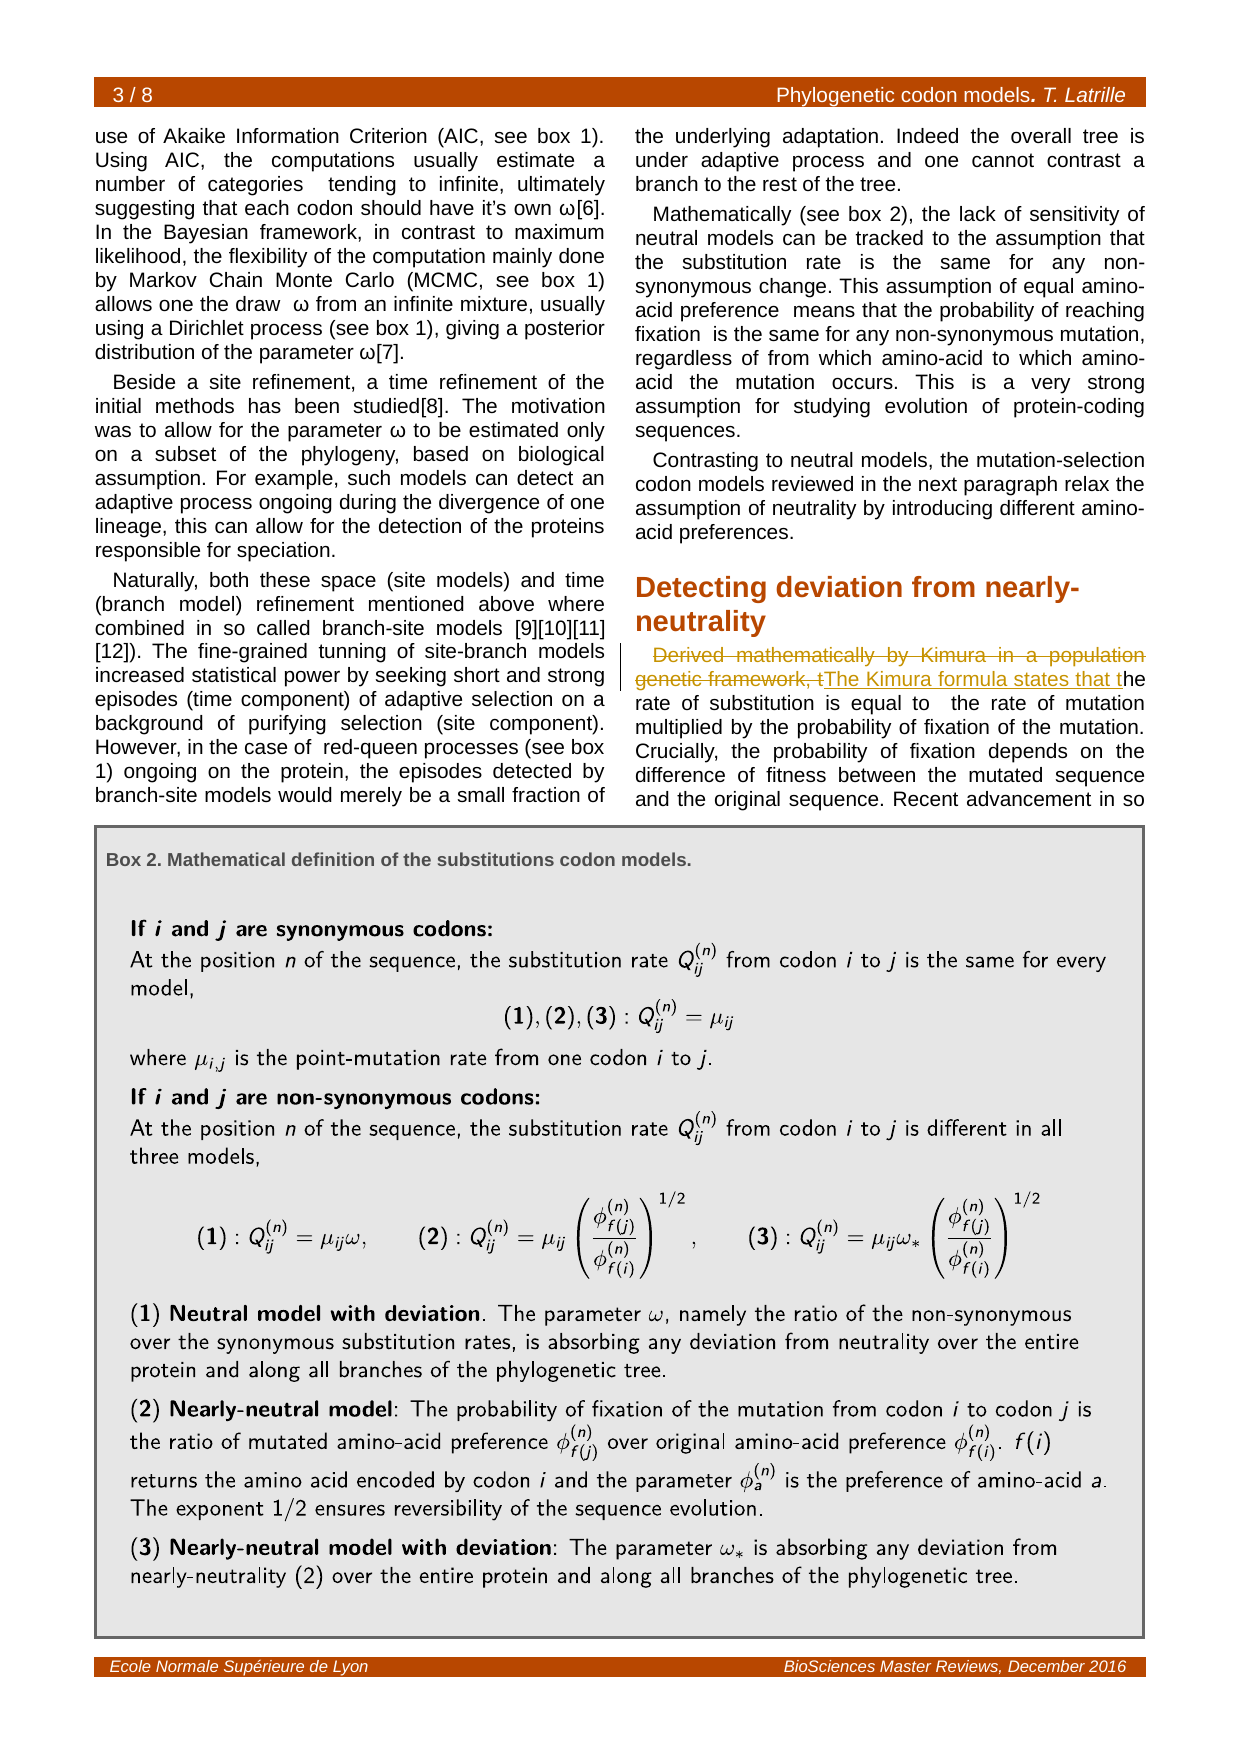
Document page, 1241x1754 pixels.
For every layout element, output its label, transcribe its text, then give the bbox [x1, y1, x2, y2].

text Naturally, both these space (site models) and time (branch model) refinement mentioned above where combined in so called branch-site models [9][10][11][12]). The fine-grained tunning of site-branch models increased statistical power by seeking short and strong episodes (time component) of adaptive selection on a background of purifying selection (site component). However, in the case of red-queen processes (see box 1) ongoing on the protein, the episodes detected by branch-site models would merely be a small fraction of [94, 567, 605, 807]
text use of Akaike Information Criterion (AIC, see box 1). Using AIC, the computations usually estimate a number of categories tending to infinite, ultimately suggesting that each codon should have it’s own ω[6]. In the Bayesian framework, in contrast to maximum likelihood, the flexibility of the computation mainly done by Markov Chain Monte Carlo (MCMC, see box 1) allows one the draw ω from an infinite mixture, usually using a Dirichlet process (see box 1), giving a posterior distribution of the parameter ω[7]. [94, 124, 605, 364]
text Contrasting to neutral models, the mutation-selection codon models reviewed in the next paragraph relax the assumption of neutrality by introducing different amino-acid preferences. [635, 448, 1146, 543]
text The Kimura formula states that the rate of substitution is equal to the rate of mutation multiplied by the probability of fixation of the mutation. Crucially, the probability of fixation depends on the difference of fitness between the mutated sequence and the original sequence. Recent advancement in so called mutation-selection codon substitution models use Kimura’s mathematical formula to derive an alternative to the null hypothesis of neutrality[13][14]. [635, 643, 1146, 811]
subtitle Detecting deviation from nearly-neutrality [635, 570, 1146, 637]
text Beside a site refinement, a time refinement of the initial methods has been studied[8]. The motivation was to allow for the parameter ω to be estimated only on a subset of the phylogeny, based on biological assumption. For example, such models can detect an adaptive process ongoing during the divergence of one lineage, this can allow for the detection of the proteins responsible for speciation. [94, 370, 605, 562]
text Mathematically (see box 2), the lack of sensitivity of neutral models can be tracked to the assumption that the substitution rate is the same for any non-synonymous change. This assumption of equal amino-acid preference means that the probability of reaching fixation is the same for any non-synonymous mutation, regardless of from which amino-acid to which amino-acid the mutation occurs. This is a very strong assumption for studying evolution of protein-coding sequences. [635, 202, 1146, 442]
text Box 2. Mathematical definition of the substitutions codon models. [106, 849, 1133, 870]
text the underlying adaptation. Indeed the overall tree is under adaptive process and one cannot contrast a branch to the rest of the tree. [635, 124, 1146, 196]
